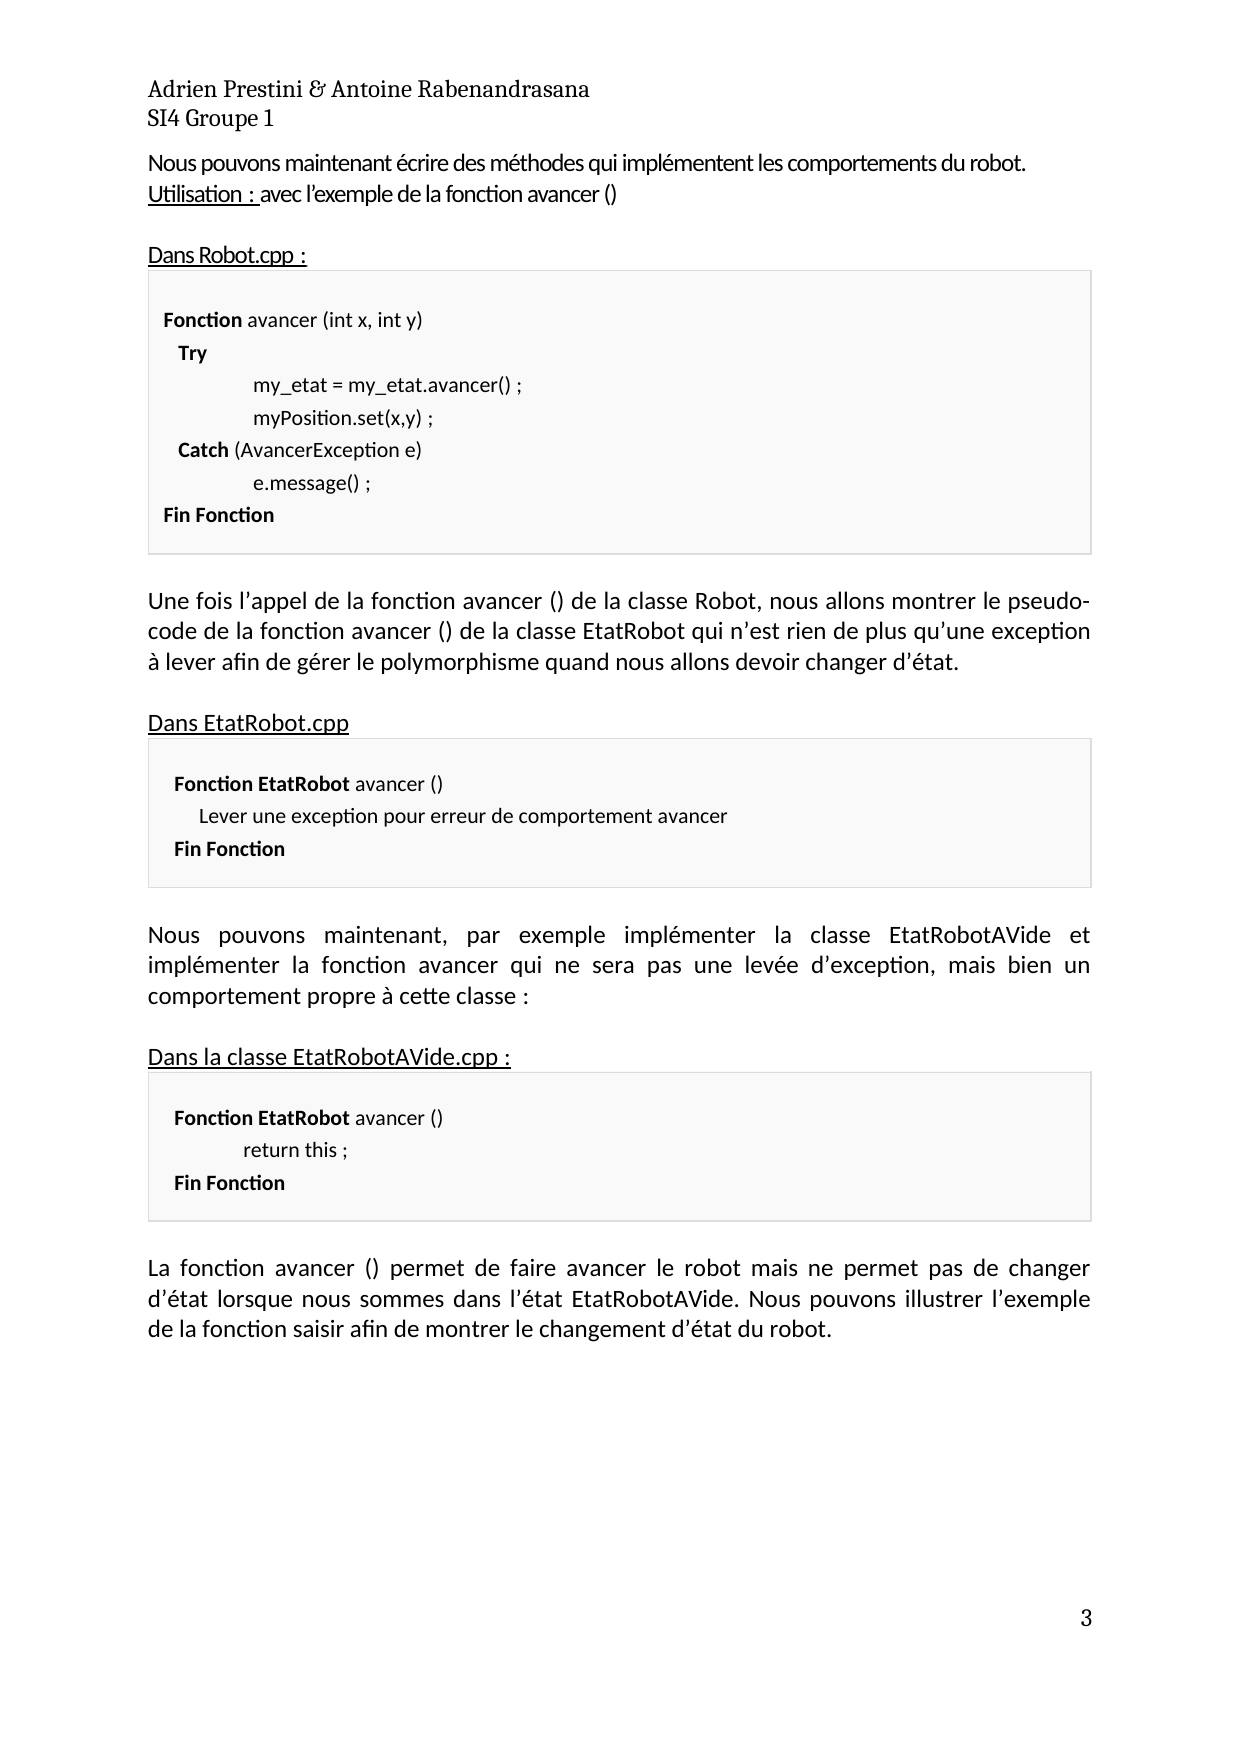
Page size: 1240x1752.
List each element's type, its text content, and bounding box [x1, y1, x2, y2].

text La fonction avancer () permet de faire avancer le robot mais ne permet pas de changer d’état lorsque nous sommes dans l’état EtatRobotAVide. Nous pouvons illustrer l’exemple de la fonction saisir afin de montrer le changement d’état du robot. [148, 1252, 1092, 1344]
text Fin Fonction [149, 803, 1090, 887]
text Fonction EtatRobot avancer () [149, 1073, 1090, 1104]
text Catch (AvancerException e) [149, 400, 1090, 432]
text Fin Fonction [149, 465, 1090, 553]
text Nous pouvons maintenant, par exemple implémenter la classe EtatRobotAVide et implémenter la fonction avancer qui ne sera pas une levée d’exception, mais bien un comportement propre à cette classe : [148, 919, 1092, 1010]
text e.message() ; [149, 432, 1090, 465]
text my_etat = my_etat.avancer() ; [149, 335, 1090, 367]
text return this ; [149, 1104, 1090, 1136]
text Fonction EtatRobot avancer () [149, 739, 1090, 770]
text Dans Robot.cpp : [148, 239, 1092, 270]
text Try [149, 302, 1090, 335]
text Utilisation : avec l’exemple de la fonction avancer () [148, 178, 1092, 209]
text Dans la classe EtatRobotAVide.cpp : [148, 1041, 1092, 1071]
text myPosition.set(x,y) ; [149, 367, 1090, 400]
text Lever une exception pour erreur de comportement avancer [149, 770, 1090, 803]
text Dans EtatRobot.cpp [148, 707, 1092, 738]
text Une fois l’appel de la fonction avancer () de la classe Robot, nous allons montrer le pseudo-code de la fonction avancer () de la classe EtatRobot qui n’est rien de plus qu’une exception à lever afin de gérer le polymorphisme quand nous allons devoir changer d’état. [148, 585, 1092, 677]
text Fin Fonction [149, 1136, 1090, 1220]
text Fonction avancer (int x, int y) [149, 271, 1090, 302]
text Nous pouvons maintenant écrire des méthodes qui implémentent les comportements du robot. [148, 148, 1092, 178]
